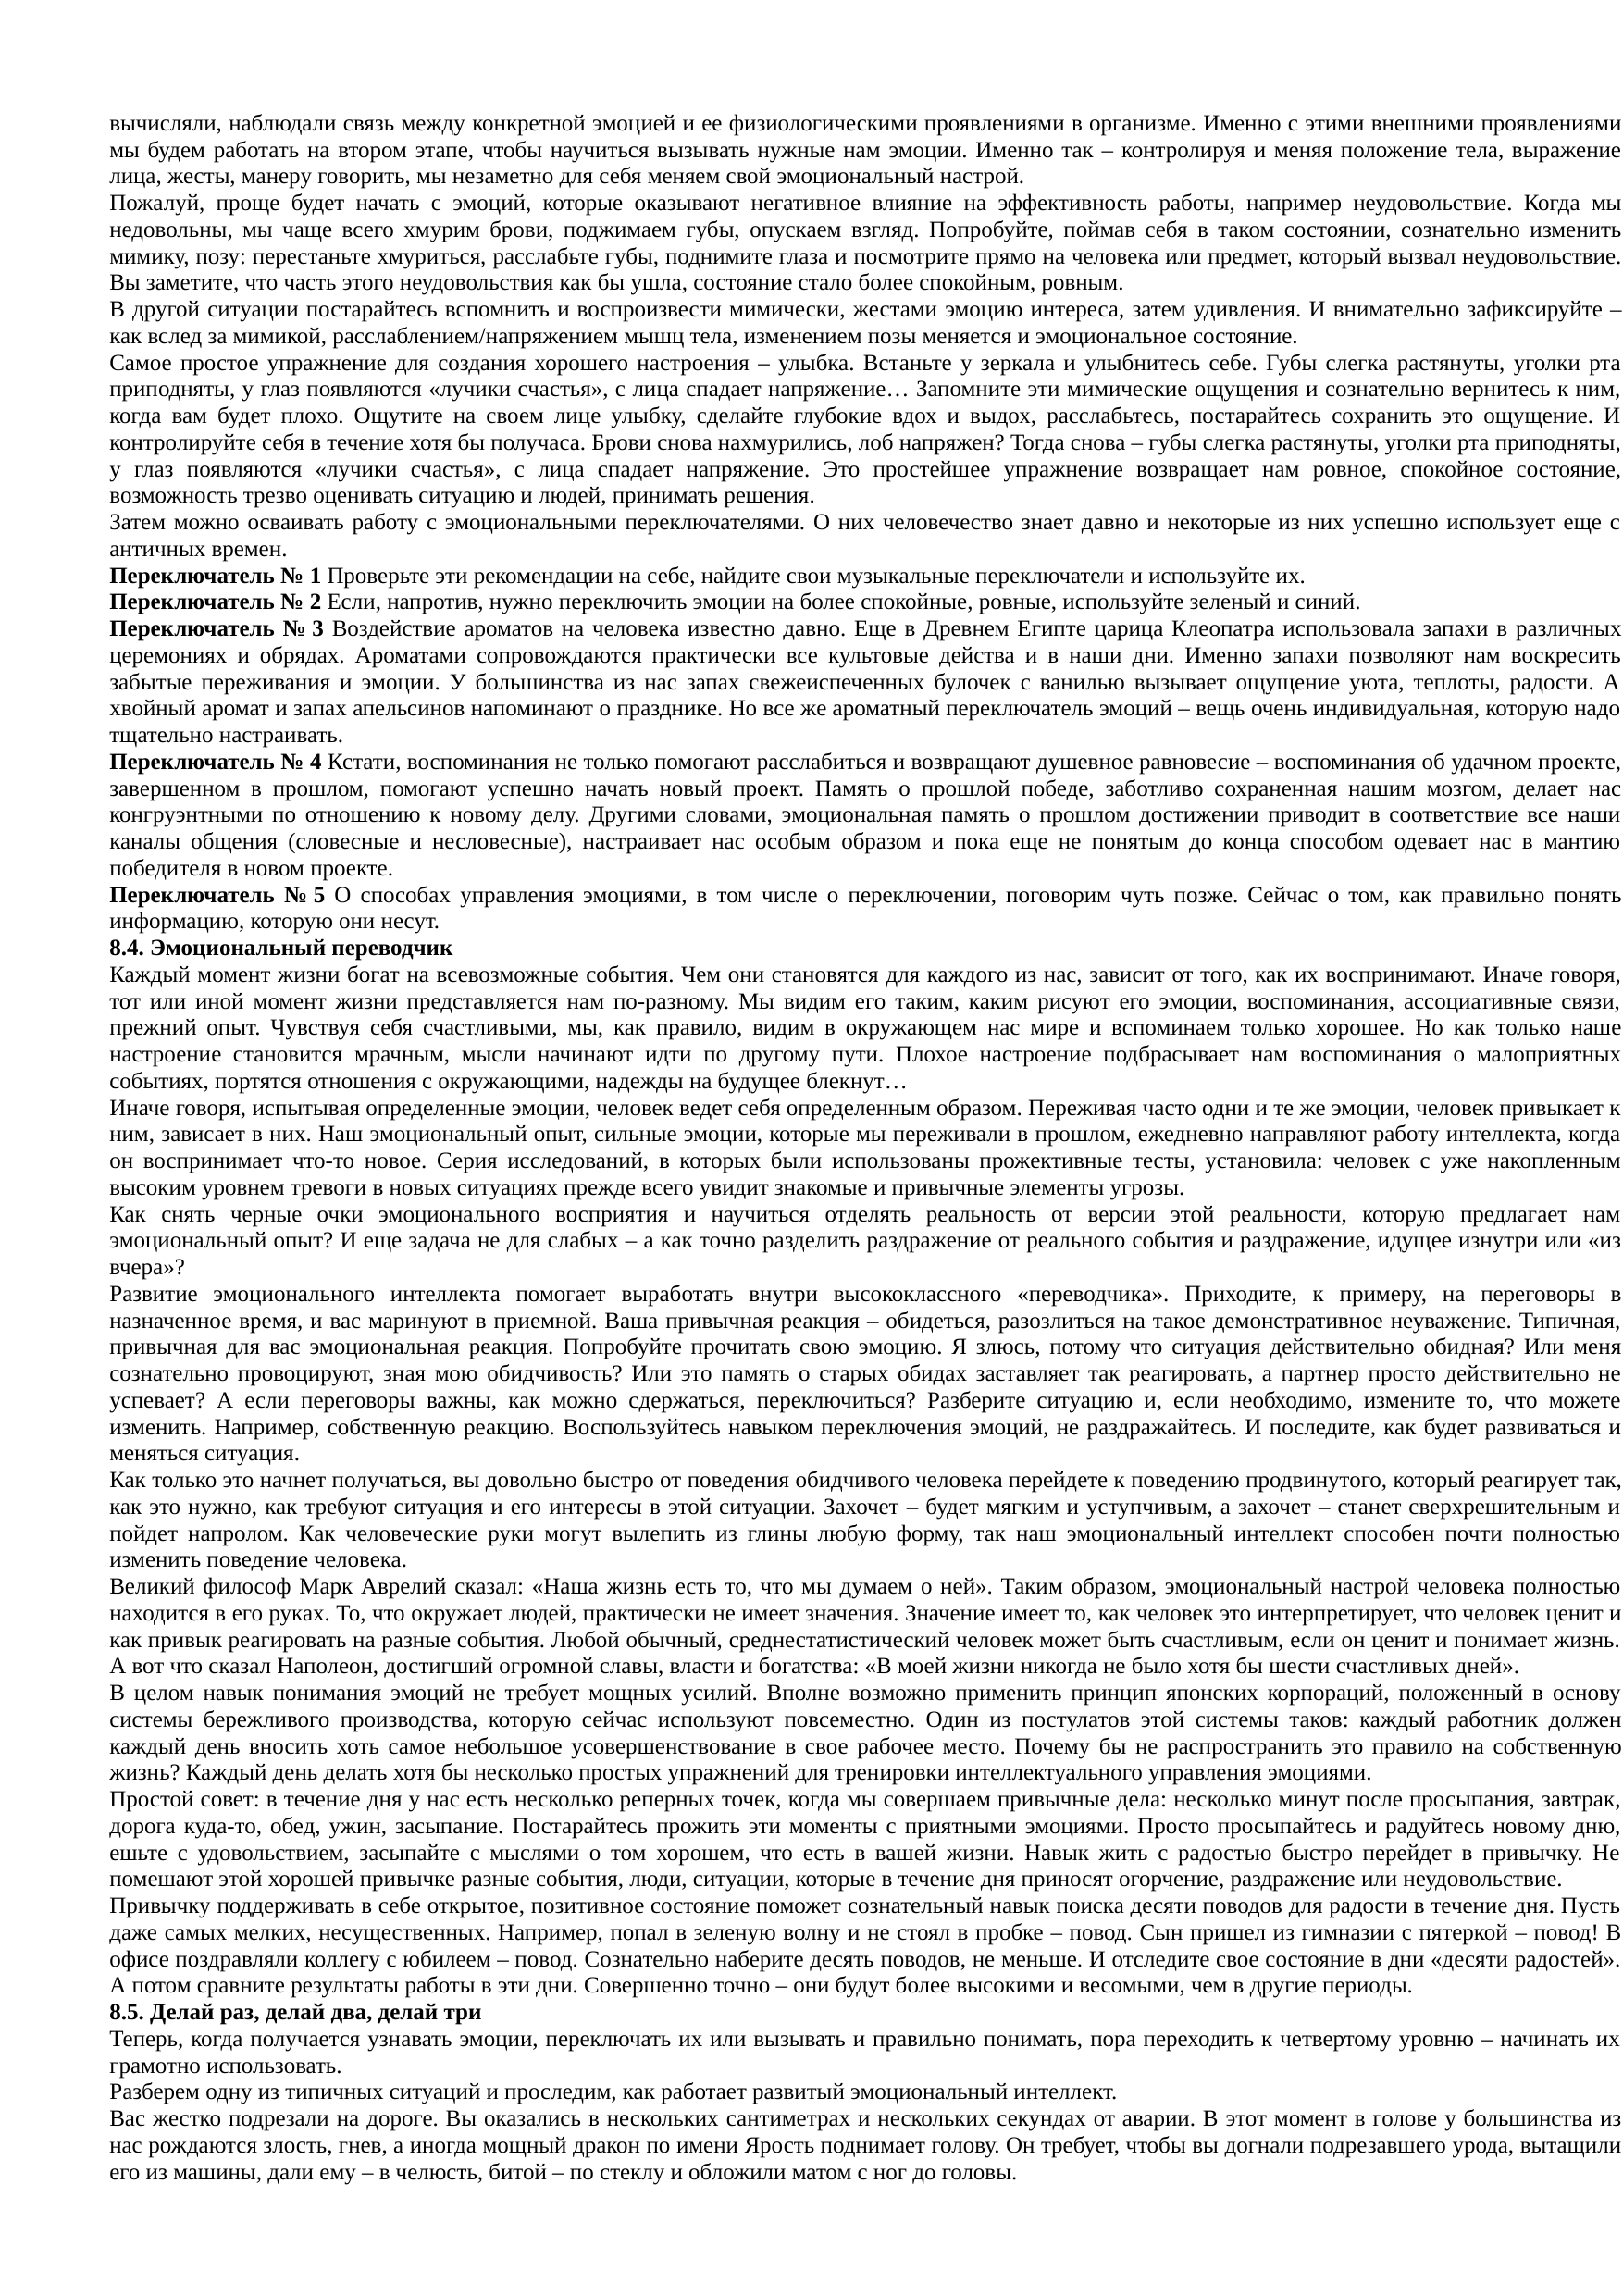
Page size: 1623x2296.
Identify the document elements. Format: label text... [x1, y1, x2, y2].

text Переключатель № 1 Проверьте эти рекомендации на себе, найдите свои музыкальные переключатели и используйте их. [109, 562, 1623, 589]
text Великий философ Марк Аврелий сказал: «Наша жизнь есть то, что мы думаем о ней». Таким образом, эмоциональный настрой человека полностью находится в его руках. То, что окружает людей, практически не имеет значения. Значение имеет то, как человек это интерпретирует, что человек ценит и как привык реагировать на разные события. Любой обычный, среднестатистический человек может быть счастливым, если он ценит и понимает жизнь. А вот что сказал Наполеон, достигший огромной славы, власти и богатства: «В моей жизни никогда не было хотя бы шести счастливых дней». [109, 1572, 1623, 1679]
text Каждый момент жизни богат на всевозможные события. Чем они становятся для каждого из нас, зависит от того, как их воспринимают. Иначе говоря, тот или иной момент жизни представляется нам по-разному. Мы видим его таким, каким рисуют его эмоции, воспоминания, ассоциативные связи, прежний опыт. Чувствуя себя счастливыми, мы, как правило, видим в окружающем нас мире и вспоминаем только хорошее. Но как только наше настроение становится мрачным, мысли начинают идти по другому пути. Плохое настроение подбрасывает нам воспоминания о малоприятных событиях, портятся отношения с окружающими, надежды на будущее блекнут… [109, 961, 1623, 1094]
text Разберем одну из типичных ситуаций и проследим, как работает развитый эмоциональный интеллект. [109, 2079, 1623, 2104]
text Развитие эмоционального интеллекта помогает выработать внутри высококлассного «переводчика». Приходите, к примеру, на переговоры в назначенное время, и вас маринуют в приемной. Ваша привычная реакция – обидеться, разозлиться на такое демонстративное неуважение. Типичная, привычная для вас эмоциональная реакция. Попробуйте прочитать свою эмоцию. Я злюсь, потому что ситуация действительно обидная? Или меня сознательно провоцируют, зная мою обидчивость? Или это память о старых обидах заставляет так реагировать, а партнер просто действительно не успевает? А если переговоры важны, как можно сдержаться, переключиться? Разберите ситуацию и, если необходимо, измените то, что можете изменить. Например, собственную реакцию. Воспользуйтесь навыком переключения эмоций, не раздражайтесь. И последите, как будет развиваться и меняться ситуация. [109, 1280, 1623, 1466]
text Пожалуй, проще будет начать с эмоций, которые оказывают негативное влияние на эффективность работы, например неудовольствие. Когда мы недовольны, мы чаще всего хмурим брови, поджимаем губы, опускаем взгляд. Попробуйте, поймав себя в таком состоянии, сознательно изменить мимику, позу: перестаньте хмуриться, расслабьте губы, поднимите глаза и посмотрите прямо на человека или предмет, который вызвал неудовольствие. Вы заметите, что часть этого неудовольствия как бы ушла, состояние стало более спокойным, ровным. [109, 189, 1623, 295]
text Затем можно осваивать работу с эмоциональными переключателями. О них человечество знает давно и некоторые из них успешно использует еще с античных времен. [109, 508, 1623, 562]
subtitle 8.5. Делай раз, делай два, делай три [109, 1998, 1623, 2025]
text Переключатель № 4 Кстати, воспоминания не только помогают расслабиться и возвращают душевное равновесие – воспоминания об удачном проекте, завершенном в прошлом, помогают успешно начать новый проект. Память о прошлой победе, заботливо сохраненная нашим мозгом, делает нас конгруэнтными по отношению к новому делу. Другими словами, эмоциональная память о прошлом достижении приводит в соответствие все наши каналы общения (словесные и несловесные), настраивает нас особым образом и пока еще не понятым до конца способом одевает нас в мантию победителя в новом проекте. [109, 748, 1623, 881]
text В целом навык понимания эмоций не требует мощных усилий. Вполне возможно применить принцип японских корпораций, положенный в основу системы бережливого производства, которую сейчас используют повсеместно. Один из постулатов этой системы таков: каждый работник должен каждый день вносить хоть самое небольшое усовершенствование в свое рабочее место. Почему бы не распространить это правило на собственную жизнь? Каждый день делать хотя бы несколько простых упражнений для тренировки интеллектуального управления эмоциями. [109, 1679, 1623, 1785]
text Переключатель № 5 О способах управления эмоциями, в том числе о переключении, поговорим чуть позже. Сейчас о том, как правильно понять информацию, которую они несут. [109, 881, 1623, 934]
text Как только это начнет получаться, вы довольно быстро от поведения обидчивого человека перейдете к поведению продвинутого, который реагирует так, как это нужно, как требуют ситуация и его интересы в этой ситуации. Захочет – будет мягким и уступчивым, а захочет – станет сверхрешительным и пойдет напролом. Как человеческие руки могут вылепить из глины любую форму, так наш эмоциональный интеллект способен почти полностью изменить поведение человека. [109, 1466, 1623, 1572]
text Иначе говоря, испытывая определенные эмоции, человек ведет себя определенным образом. Переживая часто одни и те же эмоции, человек привыкает к ним, зависает в них. Наш эмоциональный опыт, сильные эмоции, которые мы переживали в прошлом, ежедневно направляют работу интеллекта, когда он воспринимает что-то новое. Серия исследований, в которых были использованы прожективные тесты, установила: человек с уже накопленным высоким уровнем тревоги в новых ситуациях прежде всего увидит знакомые и привычные элементы угрозы. [109, 1094, 1623, 1200]
text Самое простое упражнение для создания хорошего настроения – улыбка. Встаньте у зеркала и улыбнитесь себе. Губы слегка растянуты, уголки рта приподняты, у глаз появляются «лучики счастья», с лица спадает напряжение… Запомните эти мимические ощущения и сознательно вернитесь к ним, когда вам будет плохо. Ощутите на своем лице улыбку, сделайте глубокие вдох и выдох, расслабьтесь, постарайтесь сохранить это ощущение. И контролируйте себя в течение хотя бы получаса. Брови снова нахмурились, лоб напряжен? Тогда снова – губы слегка растянуты, уголки рта приподняты, у глаз появляются «лучики счастья», с лица спадает напряжение. Это простейшее упражнение возвращает нам ровное, спокойное состояние, возможность трезво оценивать ситуацию и людей, принимать решения. [109, 349, 1623, 508]
text Привычку поддерживать в себе открытое, позитивное состояние поможет сознательный навык поиска десяти поводов для радости в течение дня. Пусть даже самых мелких, несущественных. Например, попал в зеленую волну и не стоял в пробке – повод. Сын пришел из гимназии с пятеркой – повод! В офисе поздравляли коллегу с юбилеем – повод. Сознательно наберите десять поводов, не меньше. И отследите свое состояние в дни «десяти радостей». А потом сравните результаты работы в эти дни. Совершенно точно – они будут более высокими и весомыми, чем в другие периоды. [109, 1892, 1623, 1998]
text Переключатель № 2 Если, напротив, нужно переключить эмоции на более спокойные, ровные, используйте зеленый и синий. [109, 589, 1623, 614]
text Простой совет: в течение дня у нас есть несколько реперных точек, когда мы совершаем привычные дела: несколько минут после просыпания, завтрак, дорога куда-то, обед, ужин, засыпание. Постарайтесь прожить эти моменты с приятными эмоциями. Просто просыпайтесь и радуйтесь новому дню, ешьте с удовольствием, засыпайте с мыслями о том хорошем, что есть в вашей жизни. Навык жить с радостью быстро перейдет в привычку. Не помешают этой хорошей привычке разные события, люди, ситуации, которые в течение дня приносят огорчение, раздражение или неудовольствие. [109, 1785, 1623, 1892]
text В другой ситуации постарайтесь вспомнить и воспроизвести мимически, жестами эмоцию интереса, затем удивления. И внимательно зафиксируйте – как вслед за мимикой, расслаблением/напряжением мышц тела, изменением позы меняется и эмоциональное состояние. [109, 295, 1623, 349]
text вычисляли, наблюдали связь между конкретной эмоцией и ее физиологическими проявлениями в организме. Именно с этими внешними проявлениями мы будем работать на втором этапе, чтобы научиться вызывать нужные нам эмоции. Именно так – контролируя и меняя положение тела, выражение лица, жесты, манеру говорить, мы незаметно для себя меняем свой эмоциональный настрой. [109, 109, 1623, 189]
text Переключатель № 3 Воздействие ароматов на человека известно давно. Еще в Древнем Египте царица Клеопатра использовала запахи в различных церемониях и обрядах. Ароматами сопровождаются практически все культовые действа и в наши дни. Именно запахи позволяют нам воскресить забытые переживания и эмоции. У большинства из нас запах свежеиспеченных булочек с ванилью вызывает ощущение уюта, теплоты, радости. А хвойный аромат и запах апельсинов напоминают о празднике. Но все же ароматный переключатель эмоций – вещь очень индивидуальная, которую надо тщательно настраивать. [109, 614, 1623, 748]
text Теперь, когда получается узнавать эмоции, переключать их или вызывать и правильно понимать, пора переходить к четвертому уровню – начинать их грамотно использовать. [109, 2025, 1623, 2079]
text Вас жестко подрезали на дороге. Вы оказались в нескольких сантиметрах и нескольких секундах от аварии. В этот момент в голове у большинства из нас рождаются злость, гнев, а иногда мощный дракон по имени Ярость поднимает голову. Он требует, чтобы вы догнали подрезавшего урода, вытащили его из машины, дали ему – в челюсть, битой – по стеклу и обложили матом с ног до головы. [109, 2104, 1623, 2185]
subtitle 8.4. Эмоциональный переводчик [109, 934, 1623, 961]
text Как снять черные очки эмоционального восприятия и научиться отделять реальность от версии этой реальности, которую предлагает нам эмоциональный опыт? И еще задача не для слабых – а как точно разделить раздражение от реального события и раздражение, идущее изнутри или «из вчера»? [109, 1200, 1623, 1280]
